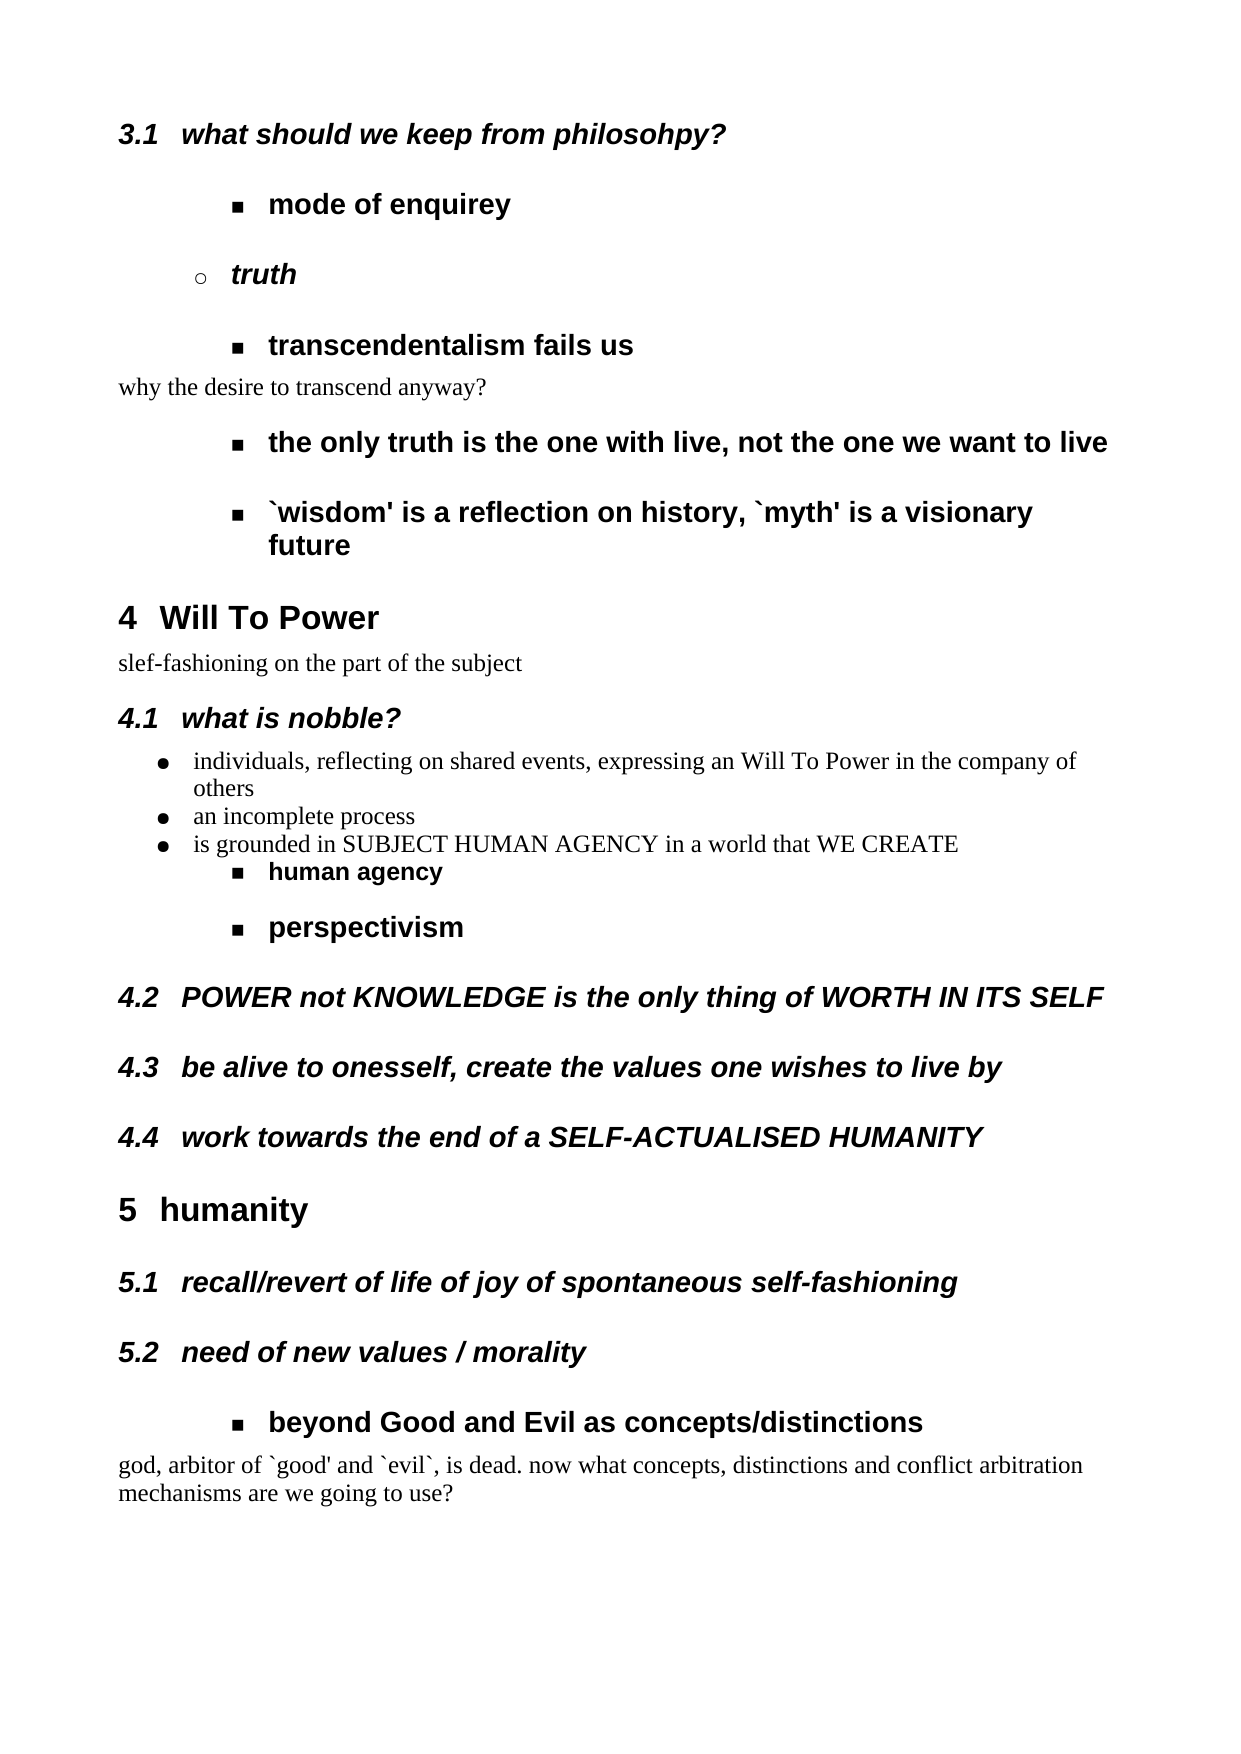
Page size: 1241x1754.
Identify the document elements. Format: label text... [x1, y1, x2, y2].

subtitle transcendentalism fails us [231, 328, 1122, 361]
subtitle Will To Power [118, 599, 1122, 637]
subtitle `wisdom' is a reflection on history, `myth' is a visionary future [231, 496, 1122, 562]
text why the desire to transcend anyway? [118, 373, 1122, 401]
subtitle work towards the end of a SELF-ACTUALISED HUMANITY [118, 1121, 1122, 1153]
subtitle beyond Good and Evil as concepts/distinctions [231, 1406, 1122, 1439]
text god, arbitor of `good' and `evil`, is dead. now what concepts, distinctions and conflict arbitration mechanisms are we going to use? [118, 1451, 1122, 1507]
list an incomplete process [156, 802, 1122, 830]
subtitle need of new values / morality [118, 1336, 1122, 1369]
subtitle be alive to onesself, create the values one wishes to live by [118, 1051, 1122, 1083]
subtitle what is nobble? [118, 702, 1122, 734]
subtitle mode of enquirey [231, 188, 1122, 221]
list is grounded in SUBJECT HUMAN AGENCY in a world that WE CREATE [156, 830, 1122, 858]
subtitle truth [193, 258, 1122, 291]
text slef-fashioning on the part of the subject [118, 649, 1122, 677]
list individuals, reflecting on shared events, expressing an Will To Power in the company of others [156, 747, 1122, 802]
subtitle humanity [118, 1191, 1122, 1228]
subtitle what should we keep from philosohpy? [118, 118, 1122, 151]
subtitle perspectivism [231, 911, 1122, 943]
subtitle recall/revert of life of joy of spontaneous self-fashioning [118, 1266, 1122, 1299]
subtitle the only truth is the one with live, not the one we want to live [231, 426, 1122, 459]
subtitle POWER not KNOWLEDGE is the only thing of WORTH IN ITS SELF [118, 981, 1122, 1013]
list human agency [231, 858, 1122, 886]
